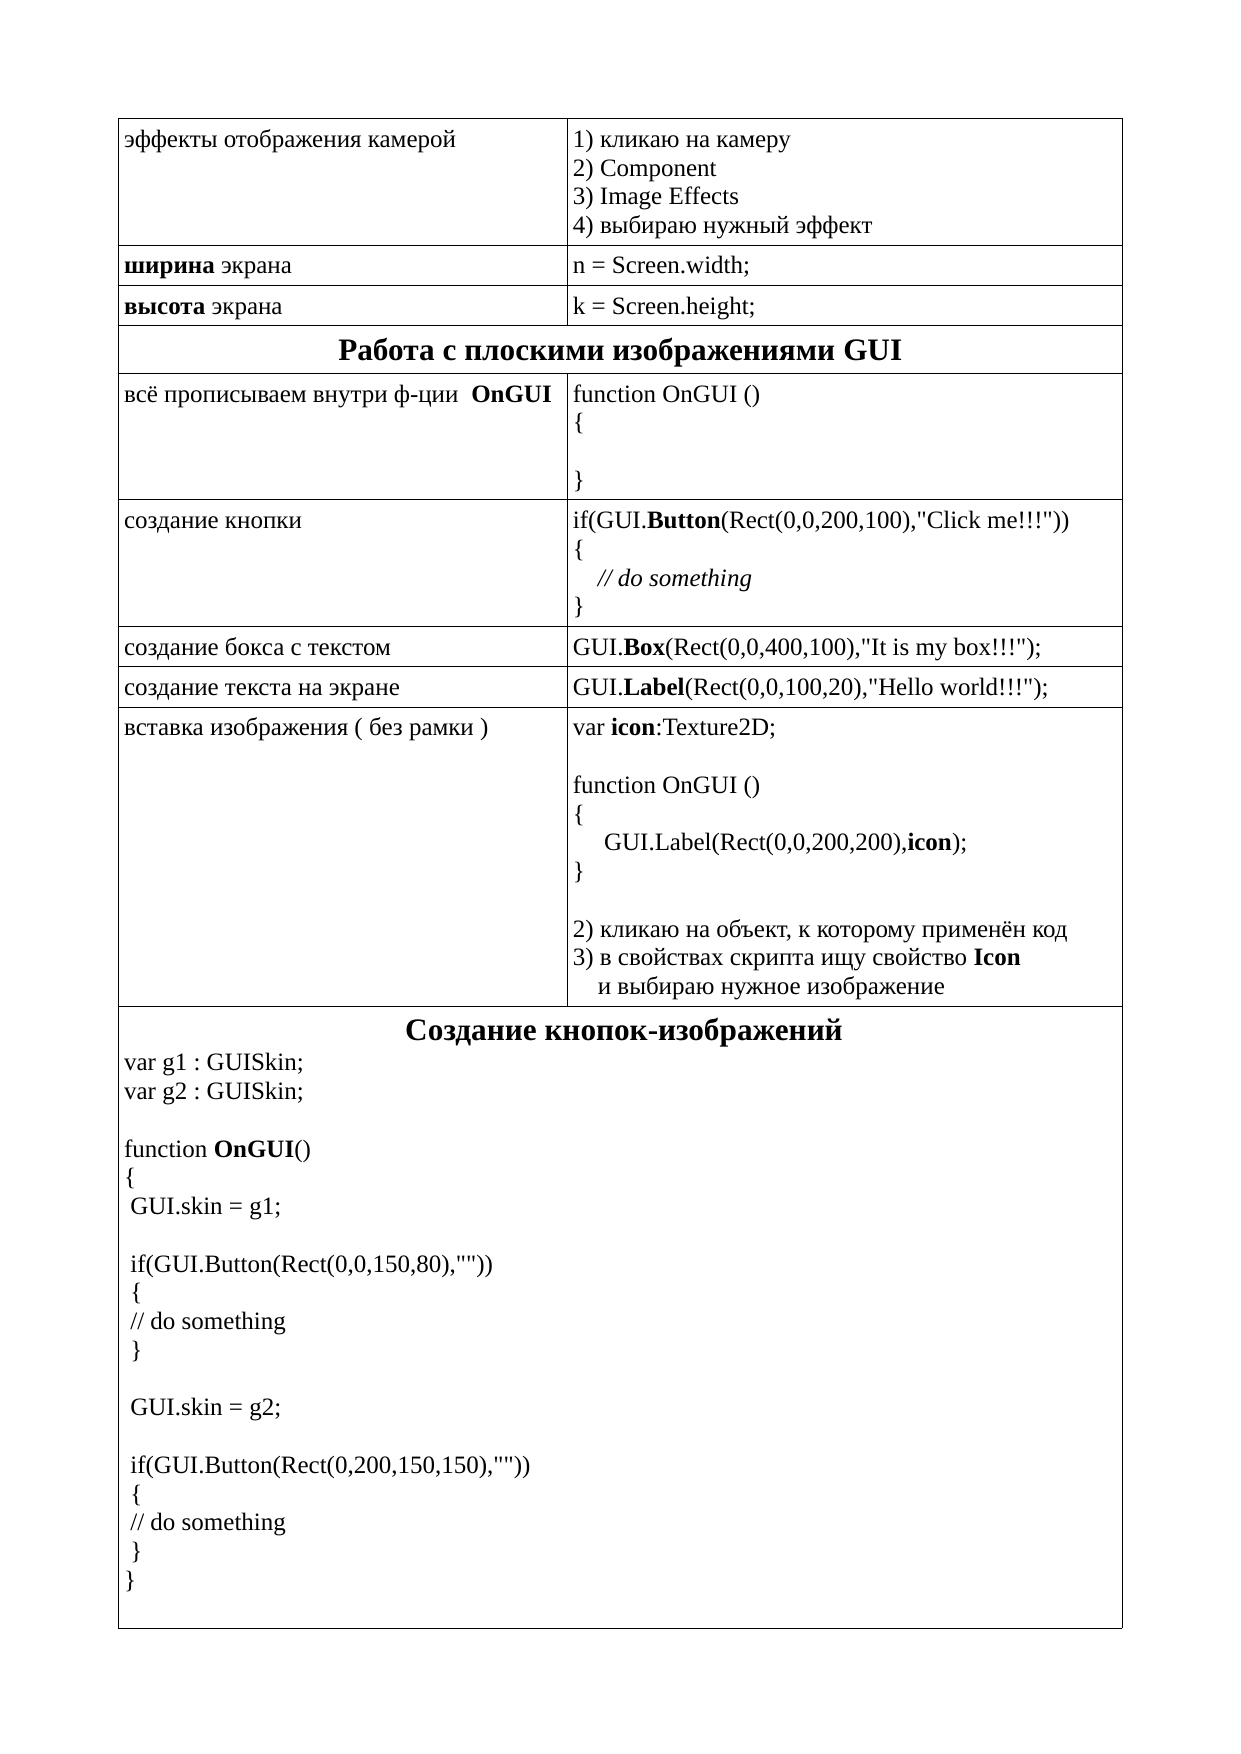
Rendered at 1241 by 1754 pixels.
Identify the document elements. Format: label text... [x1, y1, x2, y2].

table_cell n = Screen.width; [568, 246, 1122, 285]
table_cell вставка изображения ( без рамки ) [119, 708, 567, 1006]
table_cell GUI.Box(Rect(0,0,400,100),"It is my box!!!"); [568, 627, 1122, 666]
table_cell Создание кнопок-изображений var g1 : GUISkin; var g2 : GUISkin; function OnGUI() { GUI.skin = g1; if(GUI.Button(Rect(0,0,150,80),"")) { // do something } GUI.skin = g2; if(GUI.Button(Rect(0,200,150,150),"")) { // do something } } [119, 1007, 1122, 1628]
table_cell создание кнопки [119, 500, 567, 626]
table_cell 1) кликаю на камеру 2) Component 3) Image Effects 4) выбираю нужный эффект [568, 119, 1122, 245]
table_cell ширина экрана [119, 246, 567, 285]
table_cell function OnGUI () { } [568, 374, 1122, 499]
table_cell создание бокса с текстом [119, 627, 567, 666]
table_cell Работа с плоскими изображениями GUI [119, 326, 1122, 373]
table_cell k = Screen.height; [568, 286, 1122, 325]
table_cell var icon:Texture2D; function OnGUI () { GUI.Label(Rect(0,0,200,200),icon); } 2) кликаю на объект, к которому применён код 3) в свойствах скрипта ищу свойство Icon и выбираю нужное изображение [568, 708, 1122, 1006]
table_cell создание текста на экране [119, 667, 567, 707]
table_cell GUI.Label(Rect(0,0,100,20),"Hello world!!!"); [568, 667, 1122, 707]
table_cell высота экрана [119, 286, 567, 325]
table_cell эффекты отображения камерой [119, 119, 567, 245]
table_cell всё прописываем внутри ф-ции OnGUI [119, 374, 567, 499]
table_cell if(GUI.Button(Rect(0,0,200,100),"Click me!!!")) { // do something } [568, 500, 1122, 626]
